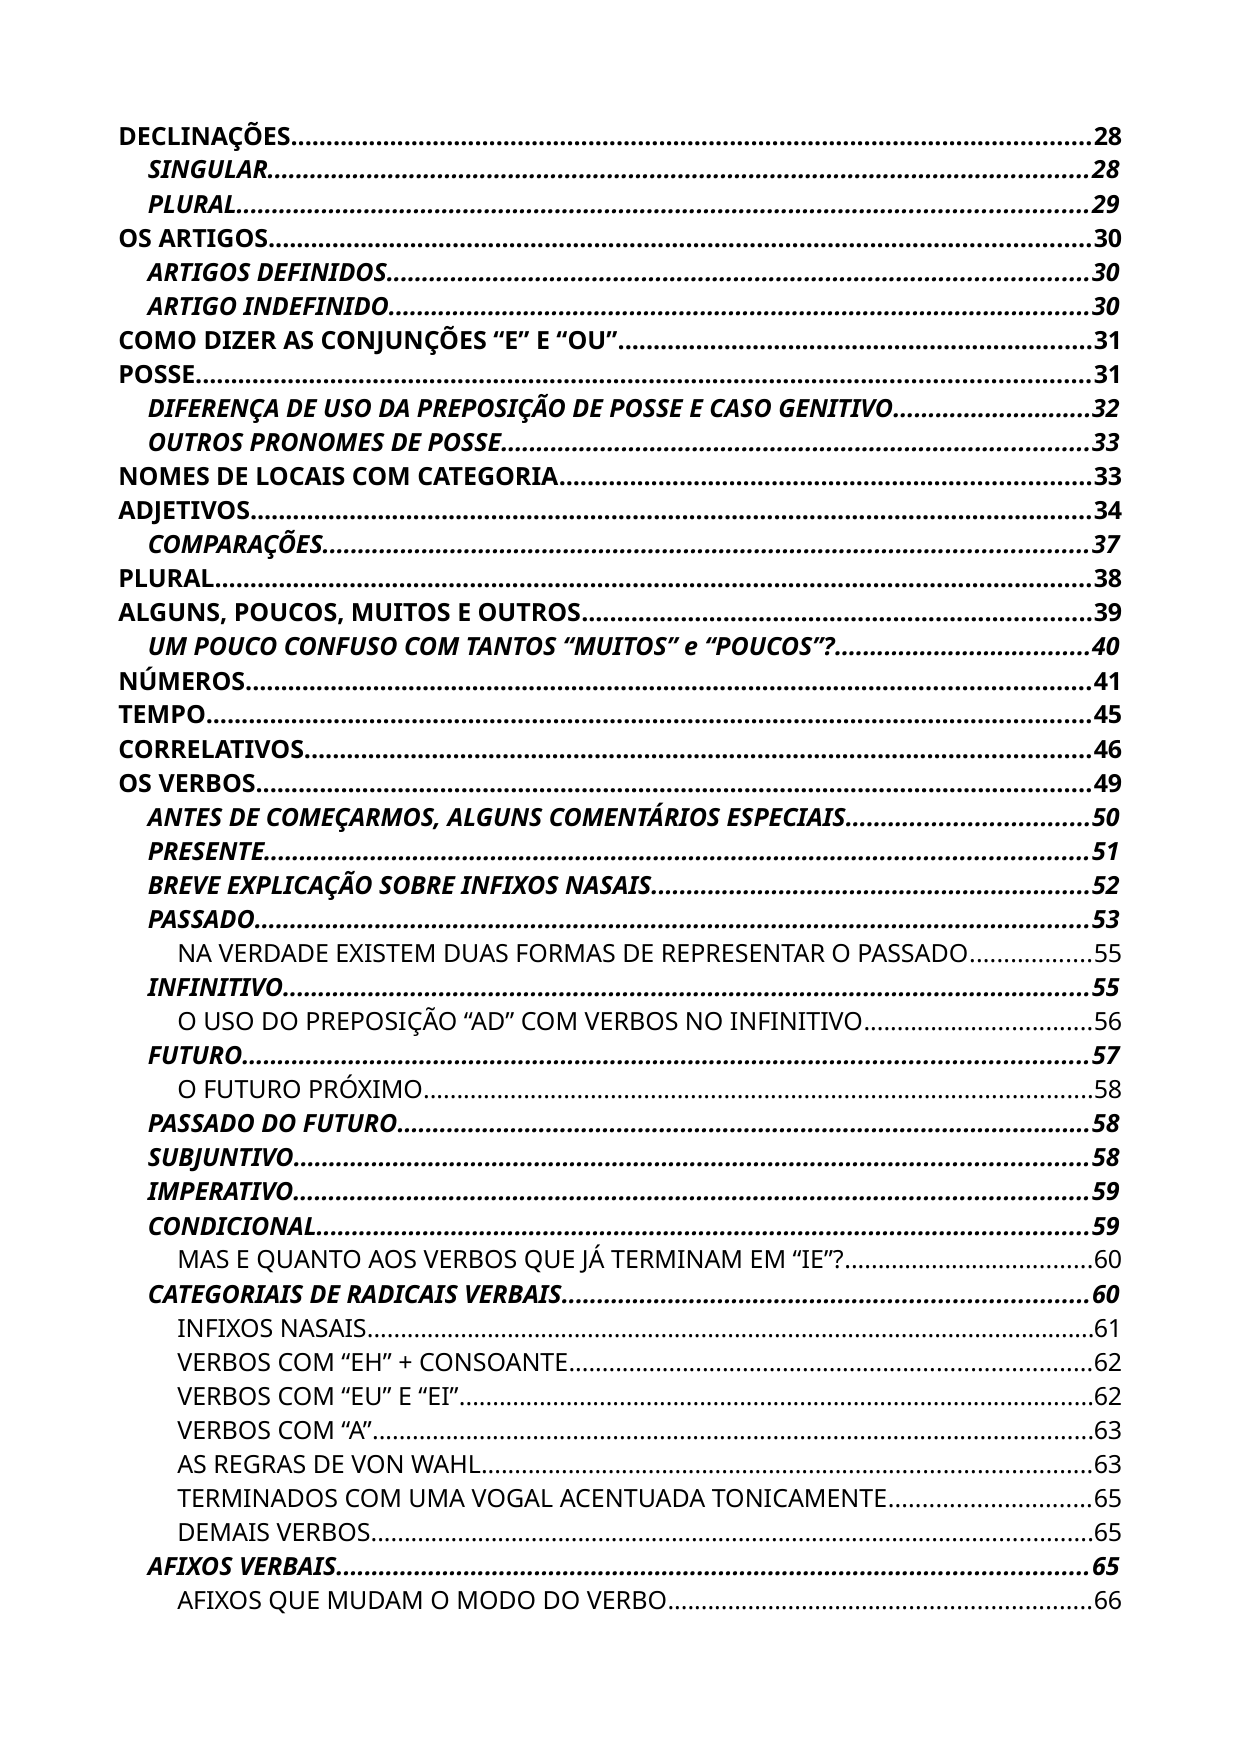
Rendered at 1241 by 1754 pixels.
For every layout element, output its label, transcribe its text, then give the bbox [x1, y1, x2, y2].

text PLURAL 29 [148, 186, 1122, 220]
text CORRELATIVOS 46 [118, 731, 1122, 765]
text TEMPO 45 [118, 697, 1122, 731]
text O FUTURO PRÓXIMO 58 [177, 1072, 1122, 1106]
text DEMAIS VERBOS 65 [177, 1515, 1122, 1549]
text COMPARAÇÕES 37 [148, 527, 1122, 561]
text TERMINADOS COM UMA VOGAL ACENTUADA TONICAMENTE 65 [177, 1481, 1122, 1515]
text VERBOS COM “EH” + CONSOANTE 62 [177, 1344, 1122, 1378]
text PASSADO DO FUTURO 58 [148, 1106, 1122, 1140]
text OS ARTIGOS 30 [118, 220, 1122, 254]
text FUTURO 57 [148, 1038, 1122, 1072]
text CONDICIONAL 59 [148, 1208, 1122, 1242]
text ADJETIVOS 34 [118, 493, 1122, 527]
text AFIXOS QUE MUDAM O MODO DO VERBO 66 [177, 1583, 1122, 1617]
text DECLINAÇÕES 28 [118, 118, 1122, 152]
text AS REGRAS DE VON WAHL 63 [177, 1447, 1122, 1481]
text COMO DIZER AS CONJUNÇÕES “E” E “OU” 31 [118, 322, 1122, 357]
text DIFERENÇA DE USO DA PREPOSIÇÃO DE POSSE E CASO GENITIVO 32 [148, 391, 1122, 425]
text UM POUCO CONFUSO COM TANTOS “MUITOS” e “POUCOS”? 40 [148, 629, 1122, 663]
text NÚMEROS 41 [118, 663, 1122, 697]
text IMPERATIVO 59 [148, 1174, 1122, 1208]
text NOMES DE LOCAIS COM CATEGORIA 33 [118, 459, 1122, 493]
text POSSE 31 [118, 357, 1122, 391]
text SINGULAR 28 [148, 152, 1122, 186]
text MAS E QUANTO AOS VERBOS QUE JÁ TERMINAM EM “IE”? 60 [177, 1242, 1122, 1276]
text ARTIGOS DEFINIDOS 30 [148, 254, 1122, 288]
text BREVE EXPLICAÇÃO SOBRE INFIXOS NASAIS 52 [148, 867, 1122, 902]
text O USO DO PREPOSIÇÃO “AD” COM VERBOS NO INFINITIVO 56 [177, 1004, 1122, 1038]
text PLURAL 38 [118, 561, 1122, 595]
text ARTIGO INDEFINIDO 30 [148, 288, 1122, 322]
text PASSADO 53 [148, 902, 1122, 936]
text INFINITIVO 55 [148, 970, 1122, 1004]
text AFIXOS VERBAIS 65 [148, 1549, 1122, 1583]
text CATEGORIAIS DE RADICAIS VERBAIS 60 [148, 1276, 1122, 1310]
text INFIXOS NASAIS 61 [177, 1310, 1122, 1344]
text ALGUNS, POUCOS, MUITOS E OUTROS 39 [118, 595, 1122, 629]
text PRESENTE 51 [148, 833, 1122, 867]
text NA VERDADE EXISTEM DUAS FORMAS DE REPRESENTAR O PASSADO 55 [177, 936, 1122, 970]
text VERBOS COM “EU” E “EI” 62 [177, 1378, 1122, 1412]
text VERBOS COM “A” 63 [177, 1412, 1122, 1447]
text OS VERBOS 49 [118, 765, 1122, 799]
text OUTROS PRONOMES DE POSSE 33 [148, 425, 1122, 459]
text SUBJUNTIVO 58 [148, 1140, 1122, 1174]
text ANTES DE COMEÇARMOS, ALGUNS COMENTÁRIOS ESPECIAIS 50 [148, 799, 1122, 833]
